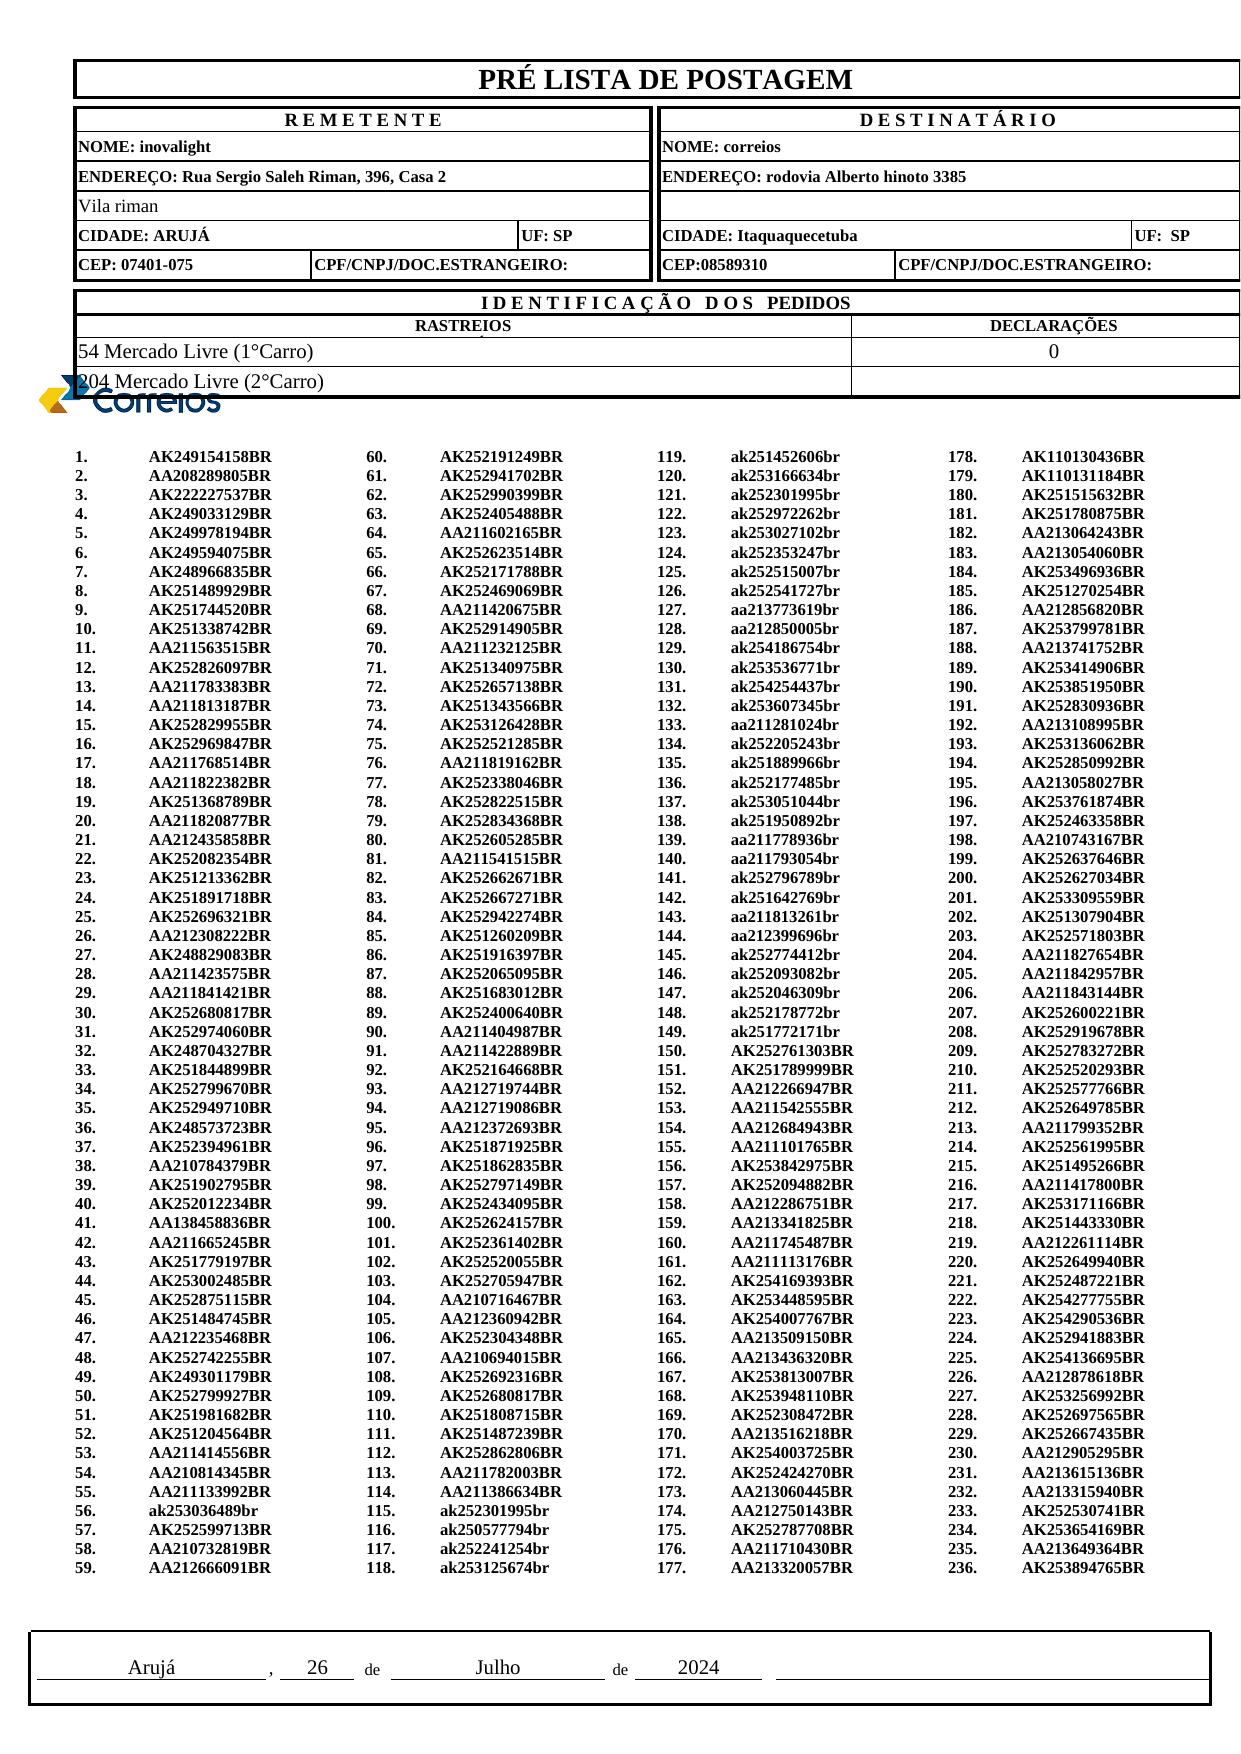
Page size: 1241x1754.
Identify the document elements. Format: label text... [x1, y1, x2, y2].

list AA212372693BR [366, 1117, 620, 1137]
list ak252541727br [657, 581, 911, 600]
list AK253414906BR [948, 657, 1240, 677]
list AK252761303BR [657, 1041, 911, 1060]
list aa211281024br [657, 715, 911, 734]
list AK252520293BR [948, 1060, 1240, 1079]
list AK252862806BR [366, 1443, 620, 1462]
list AK254290536BR [948, 1309, 1240, 1328]
list AK253448595BR [657, 1290, 911, 1309]
list AK252434095BR [366, 1194, 620, 1213]
list AK253761874BR [948, 792, 1240, 811]
list AK252171788BR [366, 562, 620, 581]
list AA210694015BR [366, 1347, 620, 1367]
list AA211745487BR [657, 1232, 911, 1252]
list AK251213362BR [75, 868, 329, 887]
list AK251443330BR [948, 1213, 1240, 1232]
list AA211542555BR [657, 1098, 911, 1117]
list AK252680817BR [75, 1002, 329, 1022]
list ak253607345br [657, 696, 911, 715]
list AA211799352BR [948, 1117, 1240, 1137]
list AK253309559BR [948, 887, 1240, 907]
list AK252400640BR [366, 1002, 620, 1022]
list AK251204564BR [75, 1424, 329, 1443]
list AA212235468BR [75, 1328, 329, 1347]
list AK252834368BR [366, 811, 620, 830]
list AK253799781BR [948, 619, 1240, 638]
list AK249301179BR [75, 1367, 329, 1386]
list AA211422889BR [366, 1041, 620, 1060]
list AK253654169BR [948, 1520, 1240, 1539]
list AK252308472BR [657, 1405, 911, 1424]
list AA211541515BR [366, 849, 620, 868]
list AA211819162BR [366, 753, 620, 772]
list AK252394961BR [75, 1137, 329, 1156]
list AA213054060BR [948, 542, 1240, 562]
list AK252850992BR [948, 753, 1240, 772]
list AK252662671BR [366, 868, 620, 887]
list AA211101765BR [657, 1137, 911, 1156]
list ak253125674br [366, 1558, 620, 1577]
list AK252667435BR [948, 1424, 1240, 1443]
list AK252361402BR [366, 1232, 620, 1252]
list AK249594075BR [75, 542, 329, 562]
list AA213649364BR [948, 1539, 1240, 1558]
list AK252657138BR [366, 677, 620, 696]
list AK252082354BR [75, 849, 329, 868]
list AK249033129BR [75, 504, 329, 523]
list AA213509150BR [657, 1328, 911, 1347]
list ak252301995br [657, 485, 911, 504]
list AK252571803BR [948, 926, 1240, 945]
list ak253036489br [75, 1501, 329, 1520]
list AA213436320BR [657, 1347, 911, 1367]
list AA212266947BR [657, 1079, 911, 1098]
list AK252822515BR [366, 792, 620, 811]
list AK251260209BR [366, 926, 620, 945]
list AK253842975BR [657, 1156, 911, 1175]
list AA211782003BR [366, 1462, 620, 1482]
list AA210732819BR [75, 1539, 329, 1558]
list AA212878618BR [948, 1367, 1240, 1386]
list AK251307904BR [948, 907, 1240, 926]
list AK253813007BR [657, 1367, 911, 1386]
list AK252637646BR [948, 849, 1240, 868]
list aa212399696br [657, 926, 911, 945]
list AA211563515BR [75, 638, 329, 657]
list ak254254437br [657, 677, 911, 696]
list AK252164668BR [366, 1060, 620, 1079]
list ak253166634br [657, 466, 911, 485]
list AA212856820BR [948, 600, 1240, 619]
list AA213108995BR [948, 715, 1240, 734]
list aa212850005br [657, 619, 911, 638]
list AK253256992BR [948, 1386, 1240, 1405]
list AK248704327BR [75, 1041, 329, 1060]
list AK251780875BR [948, 504, 1240, 523]
list AA210743167BR [948, 830, 1240, 849]
list AA212905295BR [948, 1443, 1240, 1462]
list AK253002485BR [75, 1271, 329, 1290]
list AA211602165BR [366, 523, 620, 542]
list AK251862835BR [366, 1156, 620, 1175]
list AK254003725BR [657, 1443, 911, 1462]
list ak253051044br [657, 792, 911, 811]
list AA210784379BR [75, 1156, 329, 1175]
list aa211793054br [657, 849, 911, 868]
list AK252783272BR [948, 1041, 1240, 1060]
list AA138458836BR [75, 1213, 329, 1232]
list AK252799927BR [75, 1386, 329, 1405]
list AK251844899BR [75, 1060, 329, 1079]
list AK249154158BR [75, 447, 329, 466]
list AK252487221BR [948, 1271, 1240, 1290]
list AA212435858BR [75, 830, 329, 849]
list ak251950892br [657, 811, 911, 830]
list AK251981682BR [75, 1405, 329, 1424]
list ak251642769br [657, 887, 911, 907]
list AK222227537BR [75, 485, 329, 504]
list AK252787708BR [657, 1520, 911, 1539]
list AK251270254BR [948, 581, 1240, 600]
list AA210716467BR [366, 1290, 620, 1309]
list AK252826097BR [75, 657, 329, 677]
list AK254007767BR [657, 1309, 911, 1328]
list AA211417800BR [948, 1175, 1240, 1194]
list AA211232125BR [366, 638, 620, 657]
list AK252974060BR [75, 1022, 329, 1041]
list AK252405488BR [366, 504, 620, 523]
list AA213615136BR [948, 1462, 1240, 1482]
list AA212719744BR [366, 1079, 620, 1098]
list AA213058027BR [948, 772, 1240, 792]
list AK248573723BR [75, 1117, 329, 1137]
list AK252949710BR [75, 1098, 329, 1117]
list AA212719086BR [366, 1098, 620, 1117]
list AA211386634BR [366, 1482, 620, 1501]
list AK254169393BR [657, 1271, 911, 1290]
list AA211665245BR [75, 1232, 329, 1252]
list AK253136062BR [948, 734, 1240, 753]
list AA211404987BR [366, 1022, 620, 1041]
list AK252990399BR [366, 485, 620, 504]
list AK251779197BR [75, 1252, 329, 1271]
list AK252623514BR [366, 542, 620, 562]
list AK251343566BR [366, 696, 620, 715]
list AK252599713BR [75, 1520, 329, 1539]
list AK252577766BR [948, 1079, 1240, 1098]
list AK252697565BR [948, 1405, 1240, 1424]
list AK110131184BR [948, 466, 1240, 485]
list AA212308222BR [75, 926, 329, 945]
list AA213315940BR [948, 1482, 1240, 1501]
list AK252875115BR [75, 1290, 329, 1309]
list ak252774412br [657, 945, 911, 964]
list AK252338046BR [366, 772, 620, 792]
list AK248966835BR [75, 562, 329, 581]
list AK252561995BR [948, 1137, 1240, 1156]
list AK251902795BR [75, 1175, 329, 1194]
list AK252094882BR [657, 1175, 911, 1194]
list AA213320057BR [657, 1558, 911, 1577]
list AK252797149BR [366, 1175, 620, 1194]
list aa211813261br [657, 907, 911, 926]
list AA212261114BR [948, 1232, 1240, 1252]
list AA213341825BR [657, 1213, 911, 1232]
list AA213064243BR [948, 523, 1240, 542]
list AK251808715BR [366, 1405, 620, 1424]
list AK252692316BR [366, 1367, 620, 1386]
list AA211113176BR [657, 1252, 911, 1271]
list AA211420675BR [366, 600, 620, 619]
list AA211423575BR [75, 964, 329, 983]
list AA212750143BR [657, 1501, 911, 1520]
list AK252680817BR [366, 1386, 620, 1405]
list AA211710430BR [657, 1539, 911, 1558]
list AK251515632BR [948, 485, 1240, 504]
list ak251889966br [657, 753, 911, 772]
list AK249978194BR [75, 523, 329, 542]
list AA211768514BR [75, 753, 329, 772]
list ak252046309br [657, 983, 911, 1002]
list ak252177485br [657, 772, 911, 792]
list AK252065095BR [366, 964, 620, 983]
list AK251489929BR [75, 581, 329, 600]
list AK252304348BR [366, 1328, 620, 1347]
list AK251340975BR [366, 657, 620, 677]
list AK252830936BR [948, 696, 1240, 715]
list AK254136695BR [948, 1347, 1240, 1367]
list ak251772171br [657, 1022, 911, 1041]
list ak252241254br [366, 1539, 620, 1558]
list AK252742255BR [75, 1347, 329, 1367]
list AK251338742BR [75, 619, 329, 638]
list ak253027102br [657, 523, 911, 542]
list AK252012234BR [75, 1194, 329, 1213]
list ak252301995br [366, 1501, 620, 1520]
list AA211133992BR [75, 1482, 329, 1501]
list AK251891718BR [75, 887, 329, 907]
list AK251487239BR [366, 1424, 620, 1443]
list AK254277755BR [948, 1290, 1240, 1309]
list AK252463358BR [948, 811, 1240, 830]
list ak252972262br [657, 504, 911, 523]
list ak252205243br [657, 734, 911, 753]
list AK252914905BR [366, 619, 620, 638]
list aa213773619br [657, 600, 911, 619]
list ak252178772br [657, 1002, 911, 1022]
list ak253536771br [657, 657, 911, 677]
list AK252624157BR [366, 1213, 620, 1232]
list AA213741752BR [948, 638, 1240, 657]
list AK251484745BR [75, 1309, 329, 1328]
list AK252829955BR [75, 715, 329, 734]
list AA210814345BR [75, 1462, 329, 1482]
list AK252649940BR [948, 1252, 1240, 1271]
list AA211843144BR [948, 983, 1240, 1002]
list AK252424270BR [657, 1462, 911, 1482]
list AK251916397BR [366, 945, 620, 964]
list AK252941883BR [948, 1328, 1240, 1347]
list AK251744520BR [75, 600, 329, 619]
list AK252941702BR [366, 466, 620, 485]
list ak252093082br [657, 964, 911, 983]
list aa211778936br [657, 830, 911, 849]
list AK252600221BR [948, 1002, 1240, 1022]
list AK251683012BR [366, 983, 620, 1002]
list AK252799670BR [75, 1079, 329, 1098]
list ak252353247br [657, 542, 911, 562]
list AK252530741BR [948, 1501, 1240, 1520]
list AK253948110BR [657, 1386, 911, 1405]
list AA211820877BR [75, 811, 329, 830]
list AK252705947BR [366, 1271, 620, 1290]
list AK252520055BR [366, 1252, 620, 1271]
list AK252521285BR [366, 734, 620, 753]
list AK251789999BR [657, 1060, 911, 1079]
list AA211827654BR [948, 945, 1240, 964]
list AK110130436BR [948, 447, 1240, 466]
list AK253496936BR [948, 562, 1240, 581]
list AK252627034BR [948, 868, 1240, 887]
list AK251368789BR [75, 792, 329, 811]
list AA212684943BR [657, 1117, 911, 1137]
list AA213516218BR [657, 1424, 911, 1443]
list AK251495266BR [948, 1156, 1240, 1175]
list AK251871925BR [366, 1137, 620, 1156]
list ak251452606br [657, 447, 911, 466]
list AK252649785BR [948, 1098, 1240, 1117]
list AA211822382BR [75, 772, 329, 792]
list AK252696321BR [75, 907, 329, 926]
list AK253171166BR [948, 1194, 1240, 1213]
list AA212666091BR [75, 1558, 329, 1577]
list AK253851950BR [948, 677, 1240, 696]
list AK253894765BR [948, 1558, 1240, 1577]
list AK252605285BR [366, 830, 620, 849]
list AK252469069BR [366, 581, 620, 600]
list AA211842957BR [948, 964, 1240, 983]
list AK252942274BR [366, 907, 620, 926]
list AK248829083BR [75, 945, 329, 964]
list AA213060445BR [657, 1482, 911, 1501]
list AK252919678BR [948, 1022, 1240, 1041]
list AK252667271BR [366, 887, 620, 907]
list AA211783383BR [75, 677, 329, 696]
list ak252796789br [657, 868, 911, 887]
list ak250577794br [366, 1520, 620, 1539]
list AA211414556BR [75, 1443, 329, 1462]
list AK252969847BR [75, 734, 329, 753]
list AA212360942BR [366, 1309, 620, 1328]
list AA211841421BR [75, 983, 329, 1002]
list ak252515007br [657, 562, 911, 581]
list AA208289805BR [75, 466, 329, 485]
list AK253126428BR [366, 715, 620, 734]
list AK252191249BR [366, 447, 620, 466]
list ak254186754br [657, 638, 911, 657]
list AA212286751BR [657, 1194, 911, 1213]
list AA211813187BR [75, 696, 329, 715]
